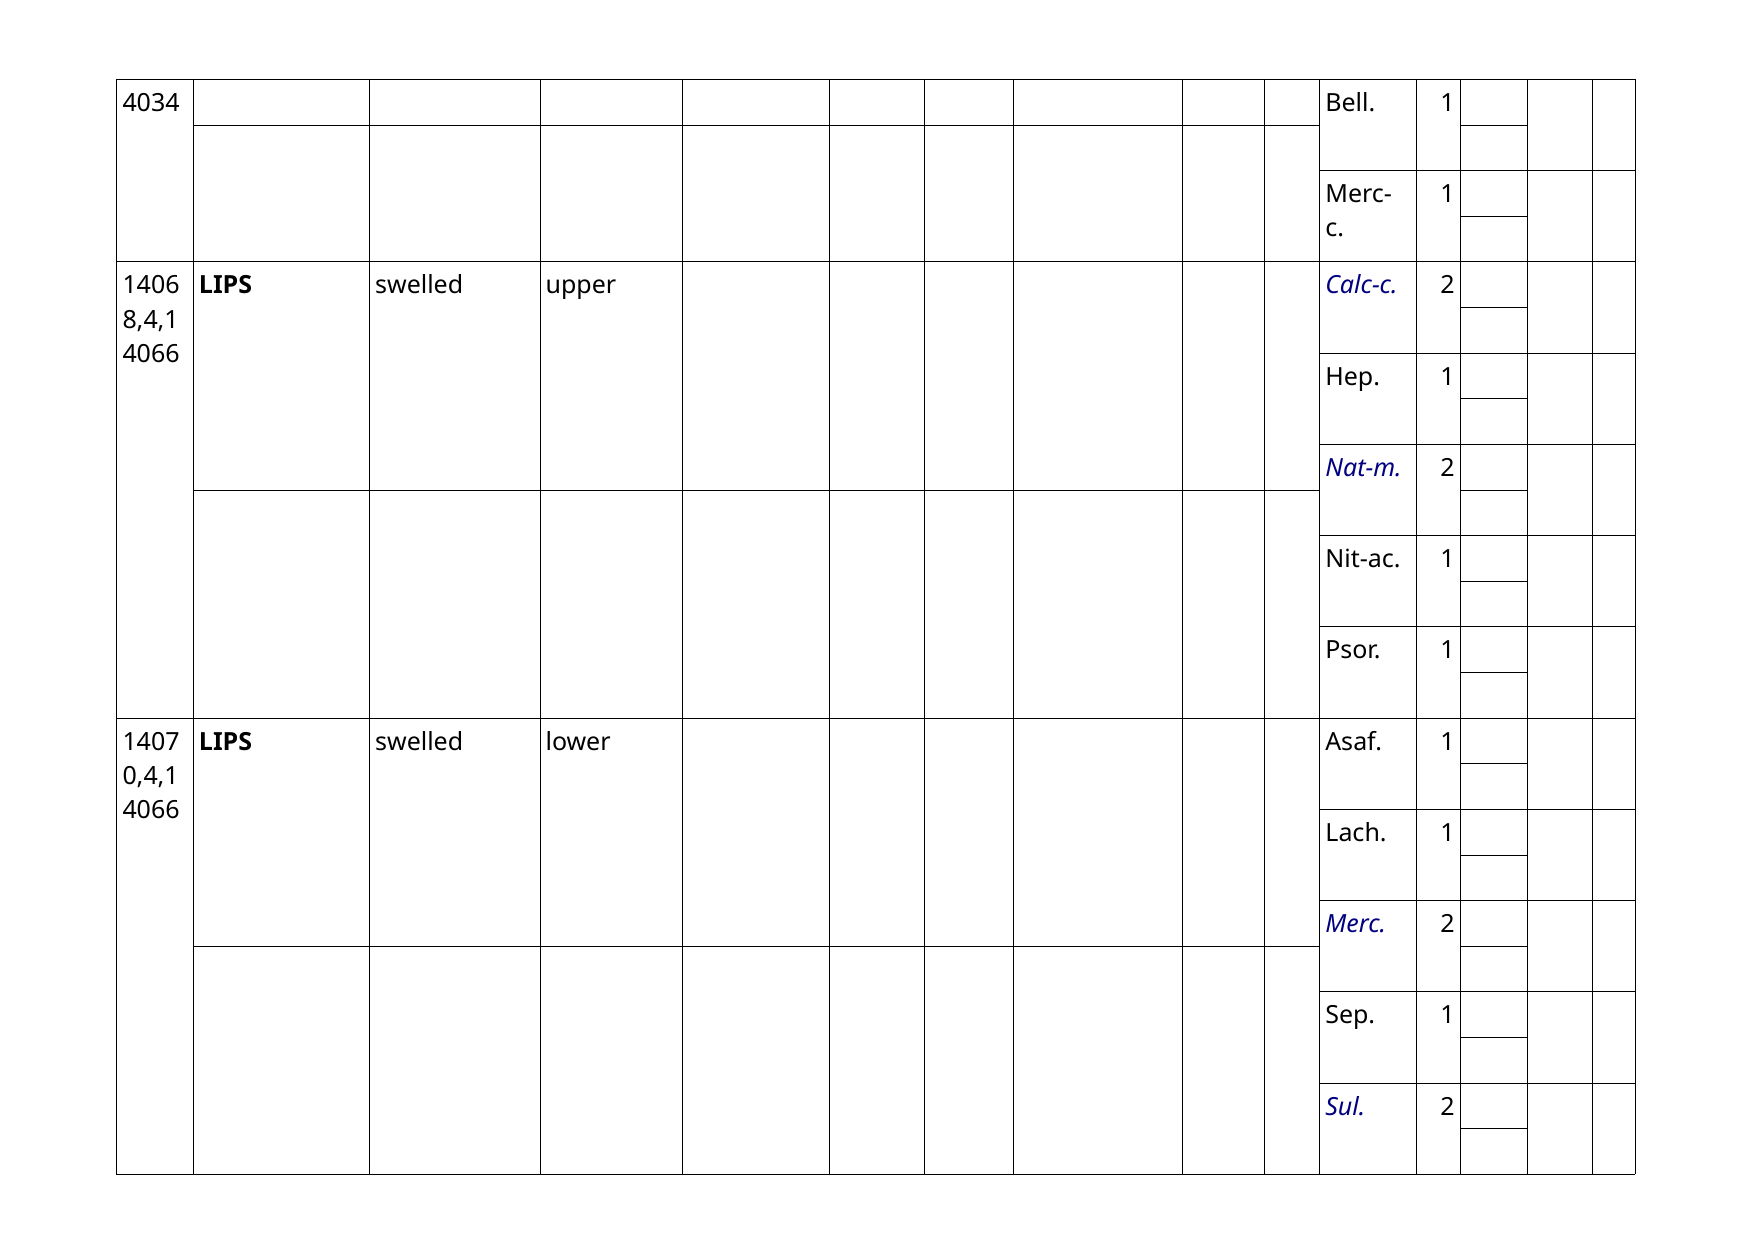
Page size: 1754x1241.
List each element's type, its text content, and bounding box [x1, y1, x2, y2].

table_cell 2 [1417, 262, 1460, 353]
table_cell [1461, 992, 1527, 1037]
table_cell [925, 719, 1013, 946]
table_cell [1593, 171, 1635, 261]
table_cell [541, 126, 682, 261]
table_cell [925, 80, 1013, 124]
table_cell [1014, 80, 1182, 124]
table_cell [1461, 217, 1527, 261]
table_cell [1593, 536, 1635, 626]
table_cell [1265, 947, 1319, 1174]
table_cell swelled [370, 719, 540, 946]
table_cell [1183, 719, 1264, 946]
table_cell [683, 947, 829, 1174]
table_cell [1593, 719, 1635, 809]
table_cell [1461, 354, 1527, 398]
table_cell [1014, 719, 1182, 946]
table_cell [1183, 262, 1264, 489]
table_cell [1014, 262, 1182, 489]
table_cell [1461, 901, 1527, 946]
table_cell [1593, 810, 1635, 900]
table_cell [1183, 491, 1264, 718]
table_cell lips [194, 262, 369, 489]
table_cell [830, 126, 924, 261]
table_cell [1593, 80, 1635, 170]
table_cell [1593, 1084, 1635, 1174]
table_cell Sul. [1320, 1084, 1416, 1174]
table_cell [1528, 627, 1592, 718]
table_cell [1461, 673, 1527, 718]
table_cell Hep. [1320, 354, 1416, 444]
table_cell 14068,4,14066 [117, 262, 193, 718]
table_cell [370, 491, 540, 718]
table_cell [370, 126, 540, 261]
table_cell [1461, 1129, 1527, 1174]
table_cell [370, 80, 540, 124]
table_cell [683, 126, 829, 261]
table_cell [1183, 126, 1264, 261]
table_cell [1528, 354, 1592, 444]
table_cell Psor. [1320, 627, 1416, 718]
table_cell [830, 719, 924, 946]
table_cell [1593, 445, 1635, 535]
table_cell [1265, 80, 1319, 124]
table_cell [1528, 992, 1592, 1083]
table_cell [1461, 171, 1527, 216]
table_cell [1461, 582, 1527, 626]
table_cell [1461, 719, 1527, 763]
table_cell [1528, 171, 1592, 261]
table_cell [1528, 262, 1592, 353]
table_cell Nit-ac. [1320, 536, 1416, 626]
table_cell [1528, 80, 1592, 170]
table_cell [1528, 810, 1592, 900]
table_cell [541, 491, 682, 718]
table_cell [1461, 80, 1527, 124]
table_cell swelled [370, 262, 540, 489]
table_cell [1528, 445, 1592, 535]
table_cell 1 [1417, 536, 1460, 626]
table_cell 1 [1417, 627, 1460, 718]
table_cell Merc-c. [1320, 171, 1416, 261]
table_cell [1014, 491, 1182, 718]
table_cell 1 [1417, 80, 1460, 170]
table_cell [194, 80, 369, 124]
table_cell [830, 491, 924, 718]
table_cell [1461, 627, 1527, 672]
table_cell [1265, 491, 1319, 718]
table_cell 14070,4,14066 [117, 719, 193, 1174]
table_cell [1183, 80, 1264, 124]
table_cell [925, 262, 1013, 489]
table_cell [194, 126, 369, 261]
table_cell [1528, 1084, 1592, 1174]
table_cell lower [541, 719, 682, 946]
table_cell [1014, 126, 1182, 261]
table_cell [1461, 126, 1527, 170]
table_cell [194, 947, 369, 1174]
table_cell 2 [1417, 1084, 1460, 1174]
table_cell 1 [1417, 992, 1460, 1083]
table_cell [541, 80, 682, 124]
table_cell [683, 491, 829, 718]
table_cell [1461, 764, 1527, 809]
table_cell [1528, 901, 1592, 991]
table_cell [925, 491, 1013, 718]
table_cell Merc. [1320, 901, 1416, 991]
table_cell [830, 262, 924, 489]
table_cell [1461, 810, 1527, 854]
table_cell upper [541, 262, 682, 489]
table_cell Lach. [1320, 810, 1416, 900]
table_cell [683, 80, 829, 124]
table_cell 1 [1417, 810, 1460, 900]
table_cell [1461, 262, 1527, 307]
table_cell 1 [1417, 354, 1460, 444]
table_cell [1461, 445, 1527, 489]
table_cell [925, 947, 1013, 1174]
table_cell [1461, 491, 1527, 535]
table_cell 1 [1417, 719, 1460, 809]
table_cell [1528, 536, 1592, 626]
table_cell [1461, 536, 1527, 581]
table_cell [370, 947, 540, 1174]
table_cell [1265, 126, 1319, 261]
table_cell [1461, 856, 1527, 900]
table_cell 1 [1417, 171, 1460, 261]
table_cell [925, 126, 1013, 261]
table_cell [1593, 901, 1635, 991]
table_cell [1461, 947, 1527, 991]
table_cell 2 [1417, 901, 1460, 991]
table_cell lips [194, 719, 369, 946]
table_cell [1593, 262, 1635, 353]
table_cell [1014, 947, 1182, 1174]
table_cell [1461, 308, 1527, 353]
table_cell Nat-m. [1320, 445, 1416, 535]
table_cell Calc-c. [1320, 262, 1416, 353]
table_cell [541, 947, 682, 1174]
table_cell [1593, 627, 1635, 718]
table_cell [1461, 399, 1527, 444]
table_cell [1461, 1084, 1527, 1128]
table_cell [1528, 719, 1592, 809]
table_cell Sep. [1320, 992, 1416, 1083]
table_cell [194, 491, 369, 718]
table_cell [1265, 262, 1319, 489]
table_cell [1593, 354, 1635, 444]
table_cell [1183, 947, 1264, 1174]
table_cell Asaf. [1320, 719, 1416, 809]
table_cell [830, 947, 924, 1174]
table_cell 4034 [117, 80, 193, 261]
table_cell [1461, 1038, 1527, 1083]
table_cell [683, 262, 829, 489]
table_cell 2 [1417, 445, 1460, 535]
table_cell [1593, 992, 1635, 1083]
table_cell Bell. [1320, 80, 1416, 170]
table_cell [1265, 719, 1319, 946]
table_cell [683, 719, 829, 946]
table_cell [830, 80, 924, 124]
